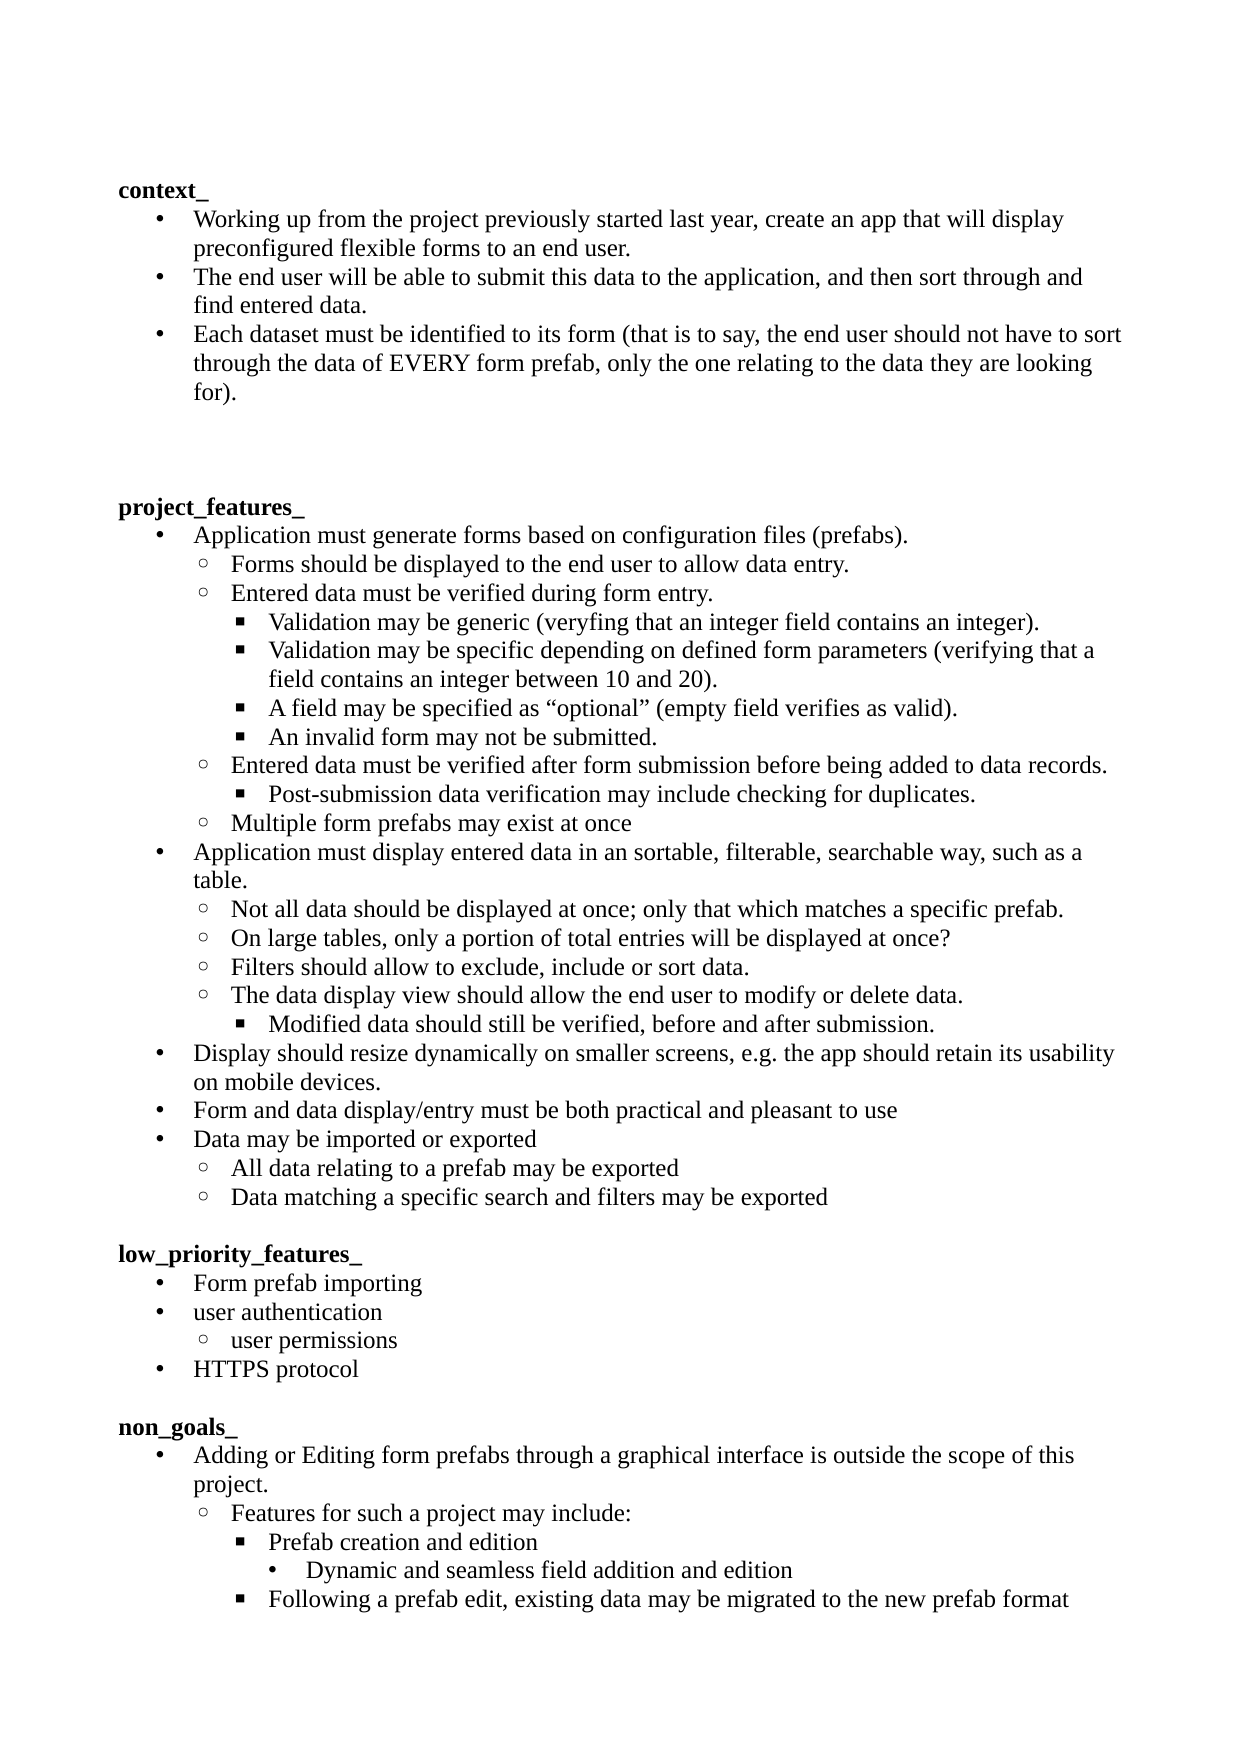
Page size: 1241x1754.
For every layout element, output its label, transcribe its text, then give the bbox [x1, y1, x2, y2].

list Application must generate forms based on configuration files (prefabs). [156, 521, 1122, 549]
list Multiple form prefabs may exist at once [193, 808, 1122, 837]
list Modified data should still be verified, before and after submission. [231, 1009, 1122, 1038]
list Each dataset must be identified to its form (that is to say, the end user should not have to sort through the data of EVERY form prefab, only the one relating to the data they are looking for). [156, 319, 1122, 406]
list Validation may be specific depending on defined form parameters (verifying that a field contains an integer between 10 and 20). [231, 636, 1122, 693]
list Display should resize dynamically on smaller screens, e.g. the app should retain its usability on mobile devices. [156, 1038, 1122, 1096]
list Form and data display/entry must be both practical and pleasant to use [156, 1096, 1122, 1124]
list Validation may be generic (veryfing that an integer field contains an integer). [231, 607, 1122, 636]
text project_features_ [118, 492, 1122, 521]
list The data display view should allow the end user to modify or delete data. [193, 981, 1122, 1009]
list Application must display entered data in an sortable, filterable, searchable way, such as a table. [156, 837, 1122, 894]
list user permissions [193, 1326, 1122, 1354]
list Features for such a project may include: [193, 1498, 1122, 1527]
list Following a prefab edit, existing data may be migrated to the new prefab format [231, 1584, 1122, 1613]
text low_priority_features_ [118, 1239, 1122, 1268]
text non_goals_ [118, 1412, 1122, 1441]
list Post-submission data verification may include checking for duplicates. [231, 779, 1122, 808]
list HTTPS protocol [156, 1354, 1122, 1383]
list On large tables, only a portion of total entries will be displayed at once? [193, 923, 1122, 952]
text context_ [118, 176, 1122, 204]
list A field may be specified as “optional” (empty field verifies as valid). [231, 693, 1122, 722]
list Entered data must be verified during form entry. [193, 578, 1122, 607]
list Forms should be displayed to the end user to allow data entry. [193, 549, 1122, 578]
list The end user will be able to submit this data to the application, and then sort through and find entered data. [156, 262, 1122, 319]
list Dynamic and seamless field addition and edition [268, 1556, 1122, 1584]
list Form prefab importing [156, 1268, 1122, 1297]
list Prefab creation and edition [231, 1527, 1122, 1556]
list Filters should allow to exclude, include or sort data. [193, 952, 1122, 981]
list Adding or Editing form prefabs through a graphical interface is outside the scope of this project. [156, 1441, 1122, 1498]
list An invalid form may not be submitted. [231, 722, 1122, 751]
list Data matching a specific search and filters may be exported [193, 1182, 1122, 1211]
list All data relating to a prefab may be exported [193, 1153, 1122, 1182]
list Data may be imported or exported [156, 1124, 1122, 1153]
list user authentication [156, 1297, 1122, 1326]
list Working up from the project previously started last year, create an app that will display preconfigured flexible forms to an end user. [156, 204, 1122, 262]
list Entered data must be verified after form submission before being added to data records. [193, 751, 1122, 779]
list Not all data should be displayed at once; only that which matches a specific prefab. [193, 894, 1122, 923]
